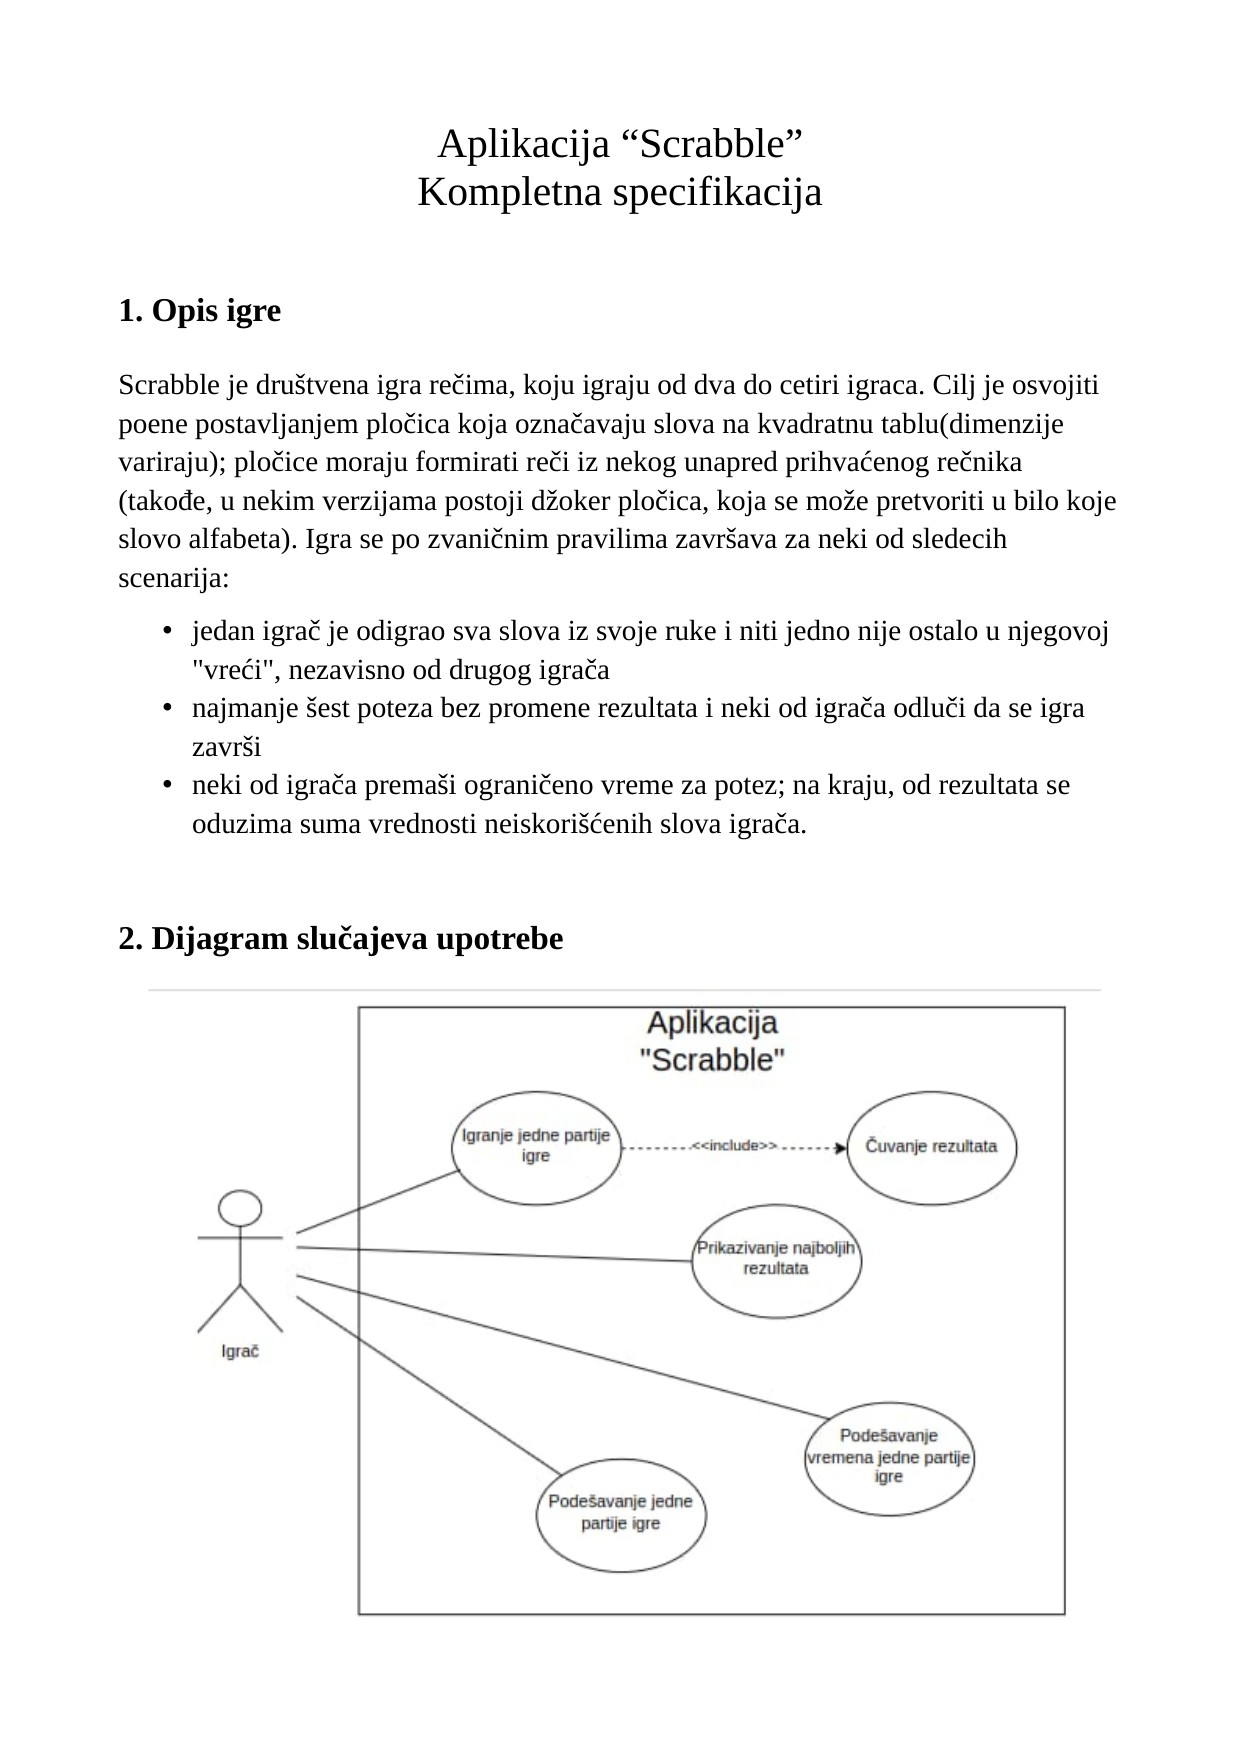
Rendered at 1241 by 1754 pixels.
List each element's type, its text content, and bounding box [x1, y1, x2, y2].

list jedan igrač je odigrao sva slova iz svoje ruke i niti jedno nije ostalo u njegovoj "vreći", nezavisno od drugog igrača [162, 613, 1122, 685]
text Scrabble je društvena igra rečima, koju igraju od dva do cetiri igraca. Cilj je osvojiti poene postavljanjem pločica koja označavaju slova na kvadratnu tablu(dimenzije variraju); pločice moraju formirati reči iz nekog unapred prihvaćenog rečnika (takođe, u nekim verzijama postoji džoker pločica, koja se može pretvoriti u bilo koje slovo alfabeta). Igra se po zvaničnim pravilima završava za neki od sledecih scenarija: [118, 367, 1122, 593]
list najmanje šest poteza bez promene rezultata i neki od igrača odluči da se igra završi [162, 690, 1122, 762]
list neki od igrača premaši ograničeno vreme za potez; na kraju, od rezultata se oduzima suma vrednosti neiskorišćenih slova igrača. [162, 767, 1122, 840]
text Kompletna specifikacija [118, 166, 1122, 214]
text 2. Dijagram slučajeva upotrebe [118, 918, 1122, 956]
text 1. Opis igre [118, 291, 1122, 329]
text Aplikacija “Scrabble” [118, 118, 1122, 166]
picture [148, 988, 1102, 1620]
